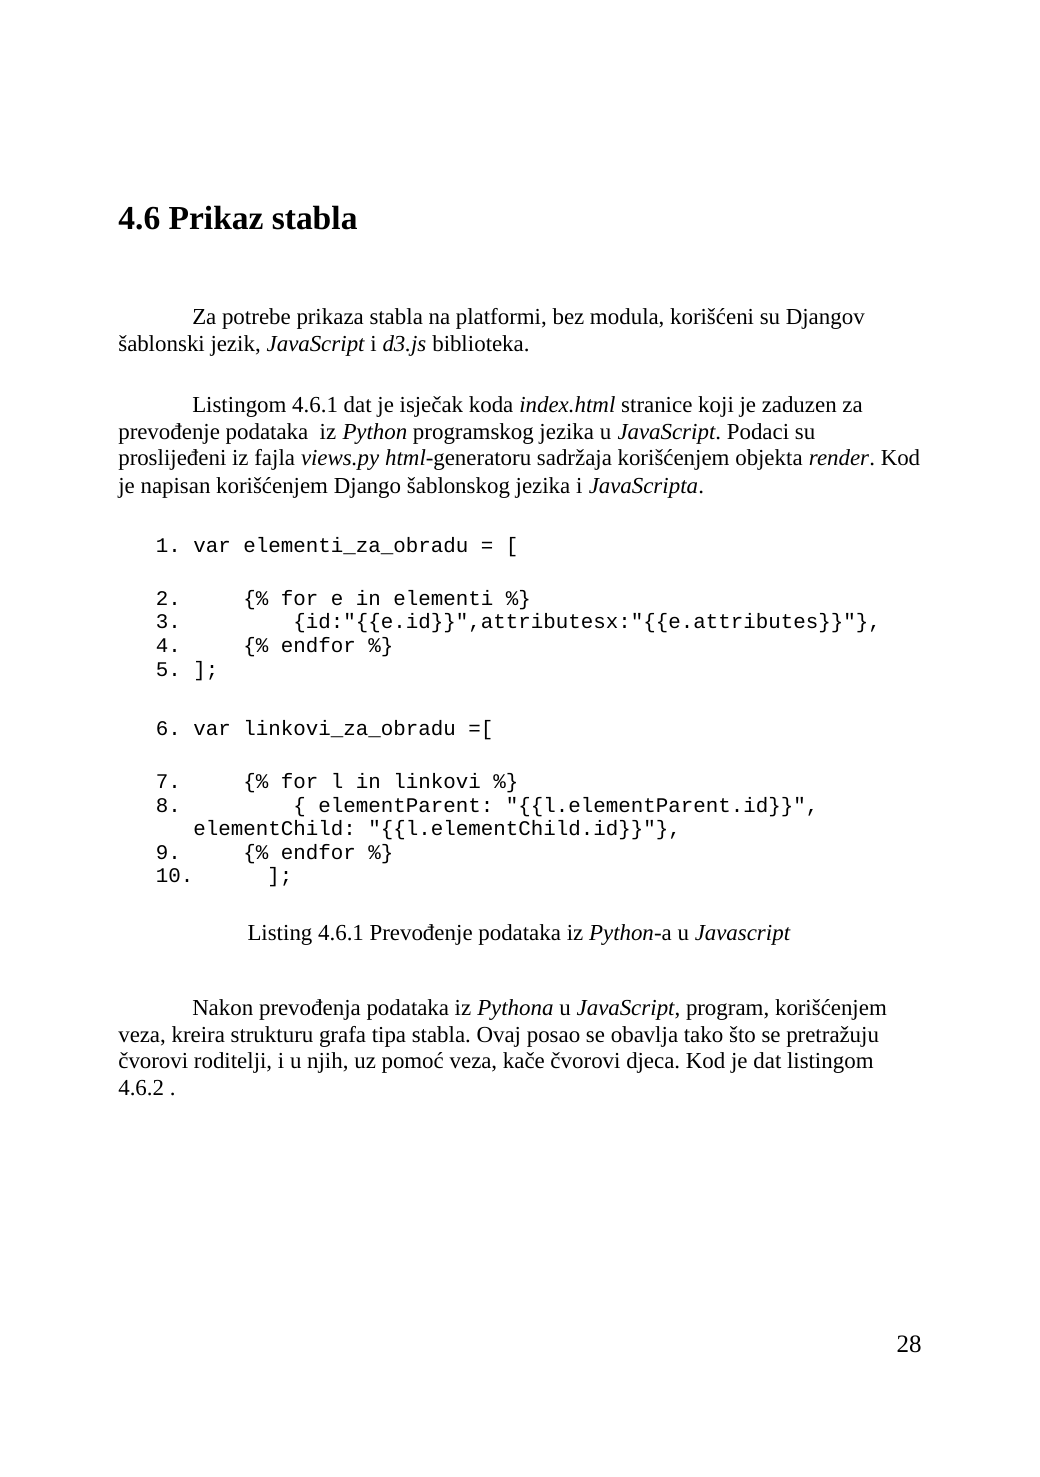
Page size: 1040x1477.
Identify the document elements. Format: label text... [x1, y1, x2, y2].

list var elementi_za_obradu = [ [156, 535, 921, 558]
list {% endfor %} [156, 635, 921, 659]
list {% for l in linkovi %} [156, 771, 921, 794]
list { elementParent: "{{l.elementParent.id}}", elementChild: "{{l.elementChild.id}}"}, [156, 794, 921, 842]
list {% endfor %} [156, 842, 921, 866]
text Listingom 4.6.1 dat je isječak koda index.html stranice koji je zaduzen za prevođenje podataka iz Python programskog jezika u JavaScript. Podaci su proslijeđeni iz fajla views.py html-generatoru sadržaja korišćenjem objekta render. Kod je napisan korišćenjem Django šablonskog jezika i JavaScripta. [118, 391, 921, 499]
text Za potrebe prikaza stabla na platformi, bez modula, korišćeni su Djangov šablonski jezik, JavaScript i d3.js biblioteka. [118, 301, 921, 356]
list {% for e in elementi %} [156, 588, 921, 611]
text Nakon prevođenja podataka iz Pythona u JavaScript, program, korišćenjem veza, kreira strukturu grafa tipa stabla. Ovaj posao se obavlja tako što se pretražuju čvorovi roditelji, i u njih, uz pomoć veza, kače čvorovi djeca. Kod je dat listingom 4.6.2 . [118, 992, 921, 1100]
list ]; [156, 866, 921, 889]
text Listing 4.6.1 Prevođenje podataka iz Python-a u Javascript [118, 919, 921, 945]
list var linkovi_za_obradu =[ [156, 718, 921, 741]
list ]; [156, 659, 921, 682]
subtitle 4.6 Prikaz stabla [118, 198, 921, 236]
list {id:"{{e.id}}",attributesx:"{{e.attributes}}"}, [156, 611, 921, 635]
